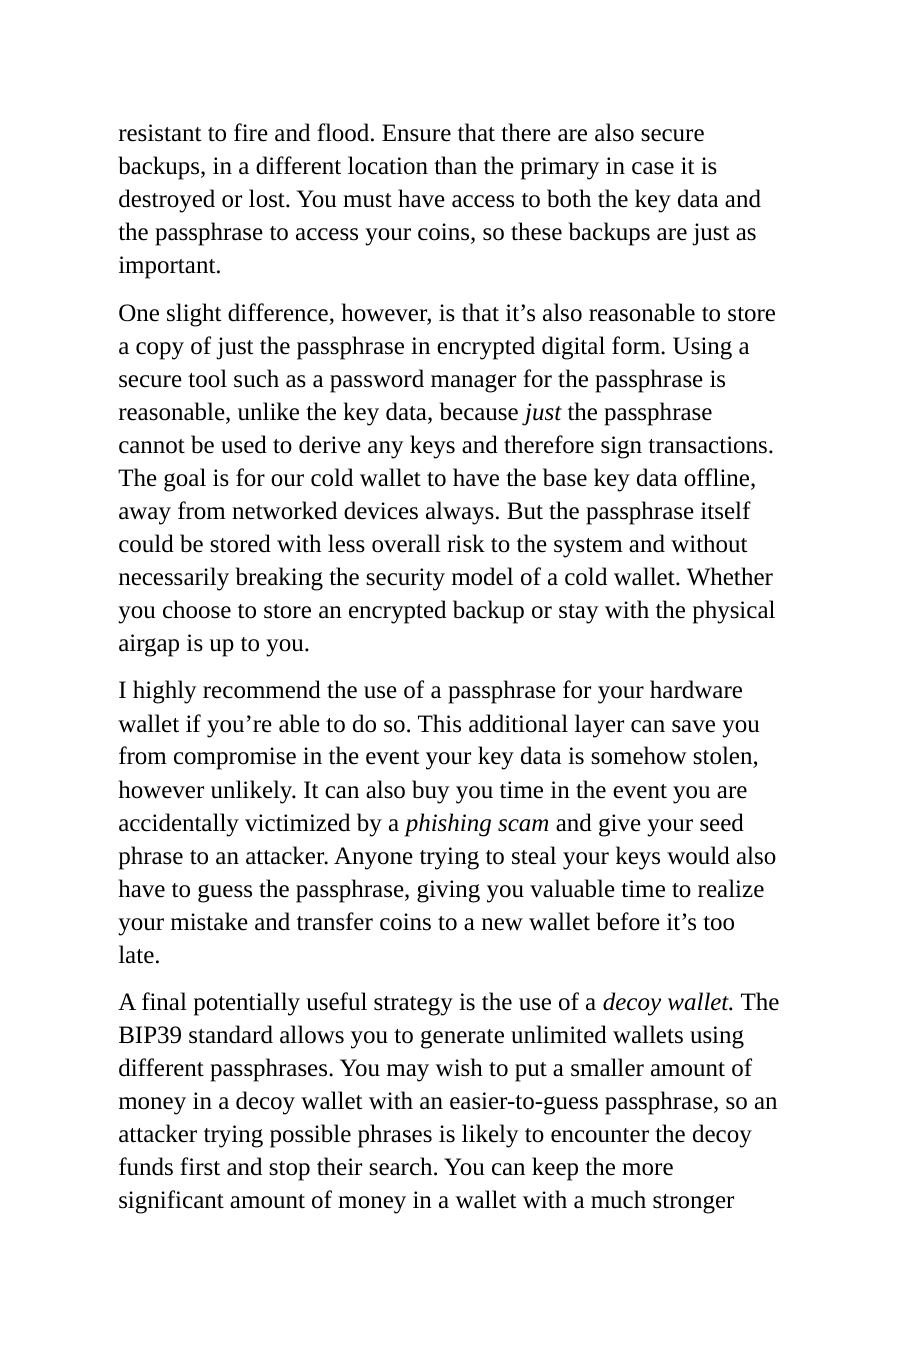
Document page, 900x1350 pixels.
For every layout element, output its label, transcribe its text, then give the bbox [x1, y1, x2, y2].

text One slight difference, however, is that it’s also reasonable to store a copy of just the passphrase in encrypted digital form. Using a secure tool such as a password manager for the passphrase is reasonable, unlike the key data, because just the passphrase cannot be used to derive any keys and therefore sign transactions. The goal is for our cold wallet to have the base key data offline, away from networked devices always. But the passphrase itself could be stored with less overall risk to the system and without necessarily breaking the security model of a cold wallet. Whether you choose to store an encrypted backup or stay with the physical airgap is up to you. [118, 298, 782, 657]
text A final potentially useful strategy is the use of a decoy wallet. The BIP39 standard allows you to generate unlimited wallets using different passphrases. You may wish to put a smaller amount of money in a decoy wallet with an easier-to-guess passphrase, so an attacker trying possible phrases is likely to encounter the decoy funds first and stop their search. You can keep the more significant amount of money in a wallet with a much stronger [118, 987, 782, 1214]
text resistant to fire and flood. Ensure that there are also secure backups, in a different location than the primary in case it is destroyed or lost. You must have access to both the key data and the passphrase to access your coins, so these backups are just as important. [118, 118, 782, 279]
text I highly recommend the use of a passphrase for your hardware wallet if you’re able to do so. This additional layer can save you from compromise in the event your key data is somehow stolen, however unlikely. It can also buy you time in the event you are accidentally victimized by a phishing scam and give your seed phrase to an attacker. Anyone trying to steal your keys would also have to guess the passphrase, giving you valuable time to realize your mistake and transfer coins to a new wallet before it’s too late. [118, 676, 782, 968]
